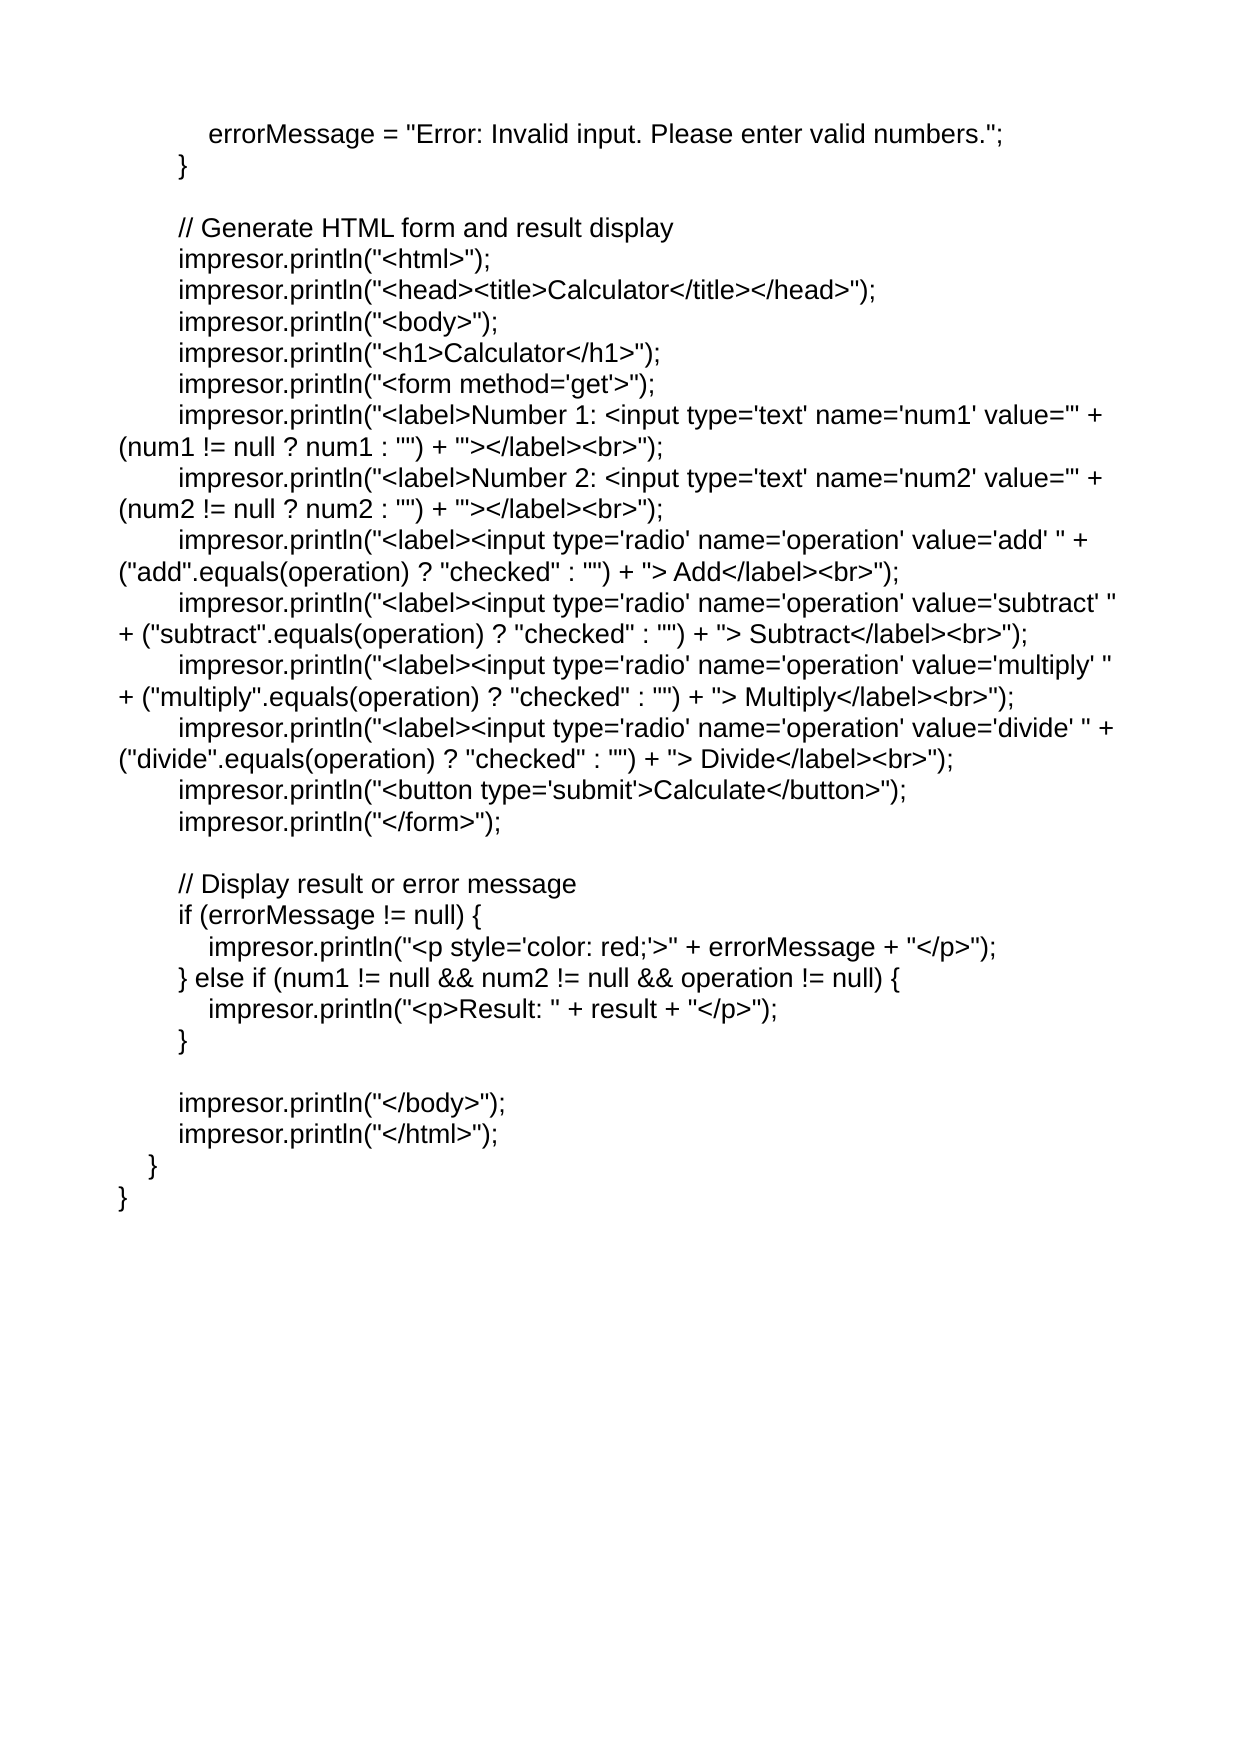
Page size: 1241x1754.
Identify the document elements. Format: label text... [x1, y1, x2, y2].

text impresor.println("</form>"); [118, 806, 1122, 837]
text impresor.println("<button type='submit'>Calculate</button>"); [118, 774, 1122, 806]
text } else if (num1 != null && num2 != null && operation != null) { [118, 962, 1122, 993]
text if (errorMessage != null) { [118, 899, 1122, 931]
text impresor.println("<label>Number 1: <input type='text' name='num1' value='" + (num1 != null ? num1 : "") + "'></label><br>"); [118, 399, 1122, 462]
text impresor.println("<head><title>Calculator</title></head>"); [118, 274, 1122, 306]
text impresor.println("<label><input type='radio' name='operation' value='subtract' " + ("subtract".equals(operation) ? "checked" : "") + "> Subtract</label><br>"); [118, 587, 1122, 649]
text impresor.println("<html>"); [118, 243, 1122, 274]
text impresor.println("<body>"); [118, 306, 1122, 337]
text impresor.println("<label><input type='radio' name='operation' value='add' " + ("add".equals(operation) ? "checked" : "") + "> Add</label><br>"); [118, 524, 1122, 587]
text impresor.println("<p style='color: red;'>" + errorMessage + "</p>"); [118, 931, 1122, 962]
text errorMessage = "Error: Invalid input. Please enter valid numbers."; [118, 118, 1122, 149]
text impresor.println("</body>"); [118, 1087, 1122, 1118]
text impresor.println("<label><input type='radio' name='operation' value='multiply' " + ("multiply".equals(operation) ? "checked" : "") + "> Multiply</label><br>"); [118, 649, 1122, 712]
text } [118, 1024, 1122, 1056]
text impresor.println("<p>Result: " + result + "</p>"); [118, 993, 1122, 1024]
text // Generate HTML form and result display [118, 212, 1122, 243]
text } [118, 149, 1122, 181]
text impresor.println("<label>Number 2: <input type='text' name='num2' value='" + (num2 != null ? num2 : "") + "'></label><br>"); [118, 462, 1122, 524]
text impresor.println("</html>"); [118, 1118, 1122, 1149]
text // Display result or error message [118, 868, 1122, 899]
text impresor.println("<form method='get'>"); [118, 368, 1122, 399]
text impresor.println("<label><input type='radio' name='operation' value='divide' " + ("divide".equals(operation) ? "checked" : "") + "> Divide</label><br>"); [118, 712, 1122, 774]
text } [118, 1149, 1122, 1181]
text } [118, 1181, 1122, 1212]
text impresor.println("<h1>Calculator</h1>"); [118, 337, 1122, 368]
